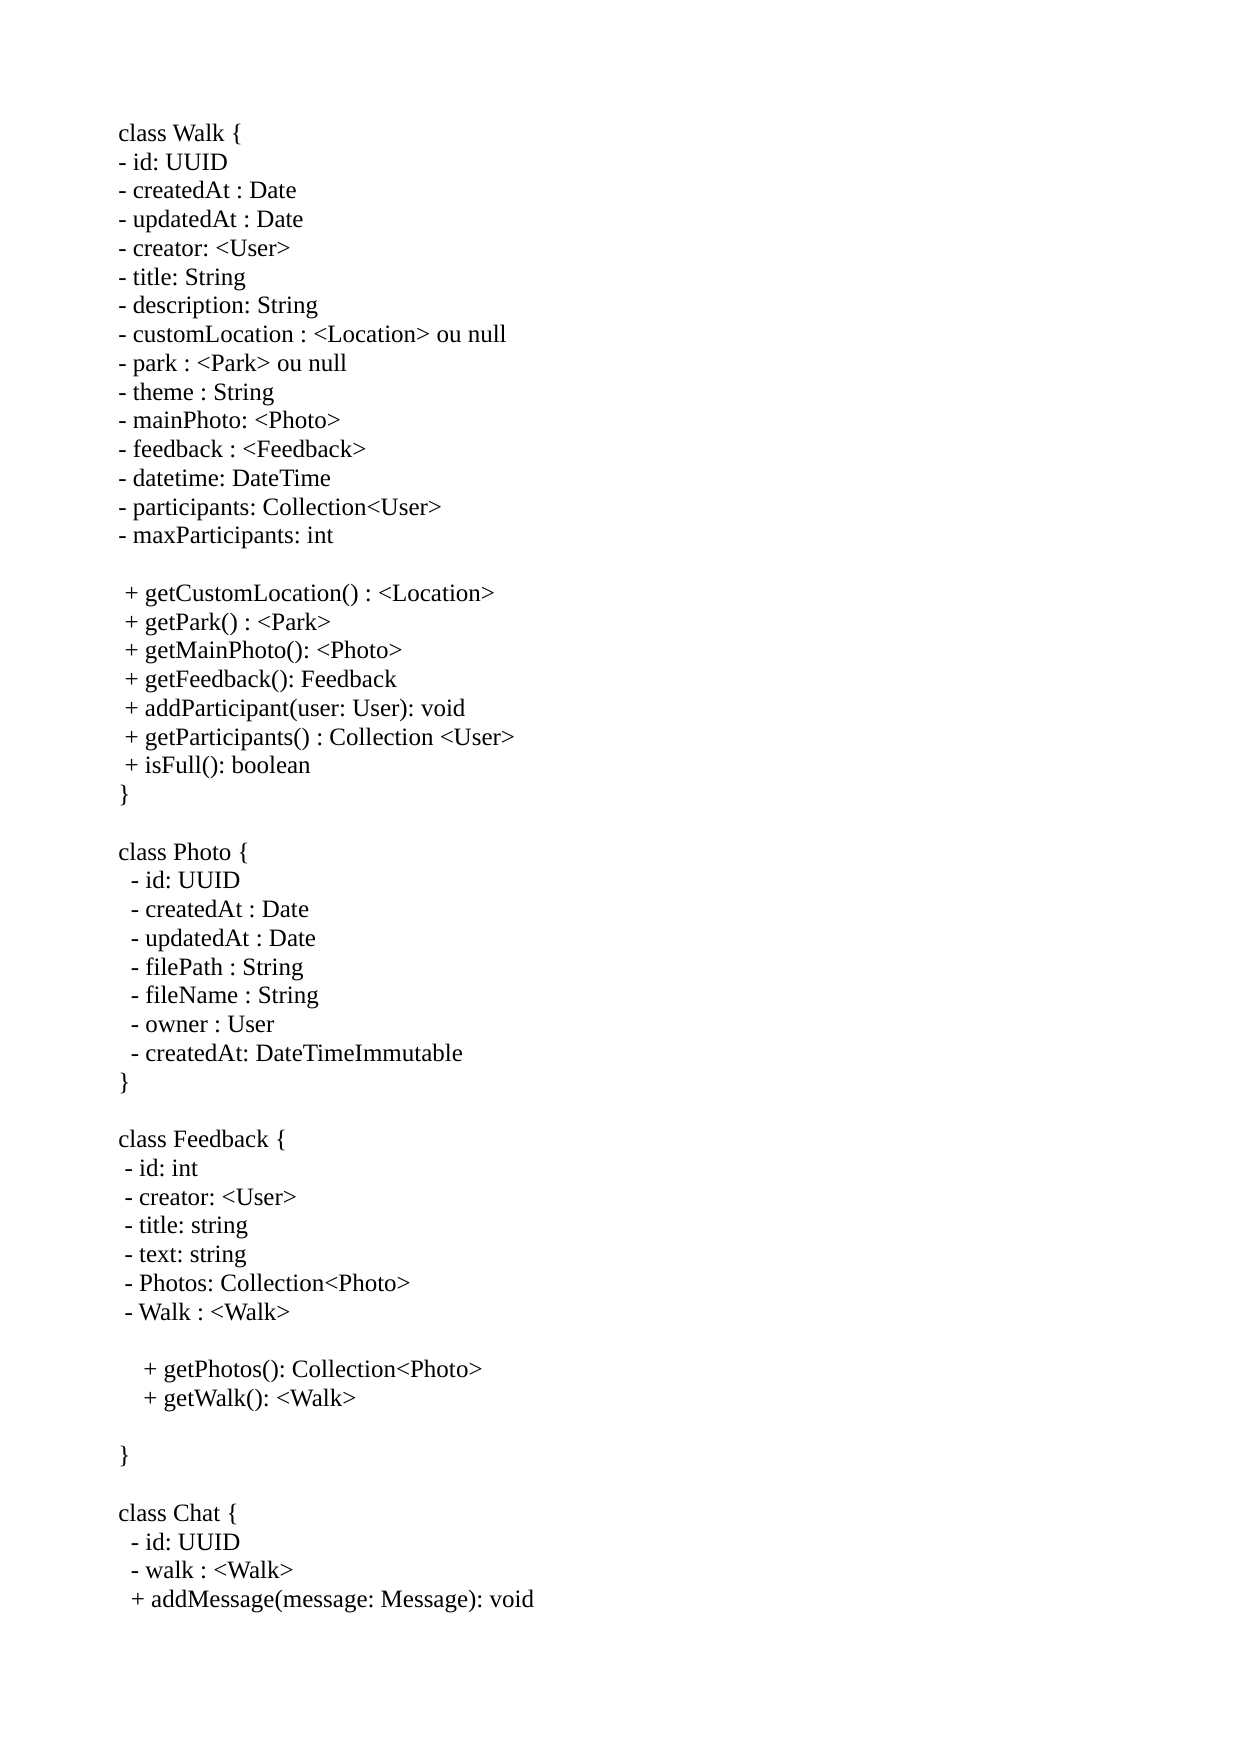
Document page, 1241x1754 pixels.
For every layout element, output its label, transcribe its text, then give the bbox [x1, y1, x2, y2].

text class Walk { - id: UUID - createdAt : Date - updatedAt : Date - creator: <User> - title: String - description: String - customLocation : <Location> ou null - park : <Park> ou null - theme : String - mainPhoto: <Photo> - feedback : <Feedback> - datetime: DateTime - participants: Collection<User> - maxParticipants: int + getCustomLocation() : <Location> + getPark() : <Park> + getMainPhoto(): <Photo> + getFeedback(): Feedback + addParticipant(user: User): void + getParticipants() : Collection <User> + isFull(): boolean } class Photo { - id: UUID - createdAt : Date - updatedAt : Date - filePath : String - fileName : String - owner : User - createdAt: DateTimeImmutable } class Feedback { - id: int - creator: <User> - title: string - text: string - Photos: Collection<Photo> - Walk : <Walk> + getPhotos(): Collection<Photo> + getWalk(): <Walk> } class Chat { - id: UUID - walk : <Walk> + addMessage(message: Message): void [118, 118, 1122, 1613]
